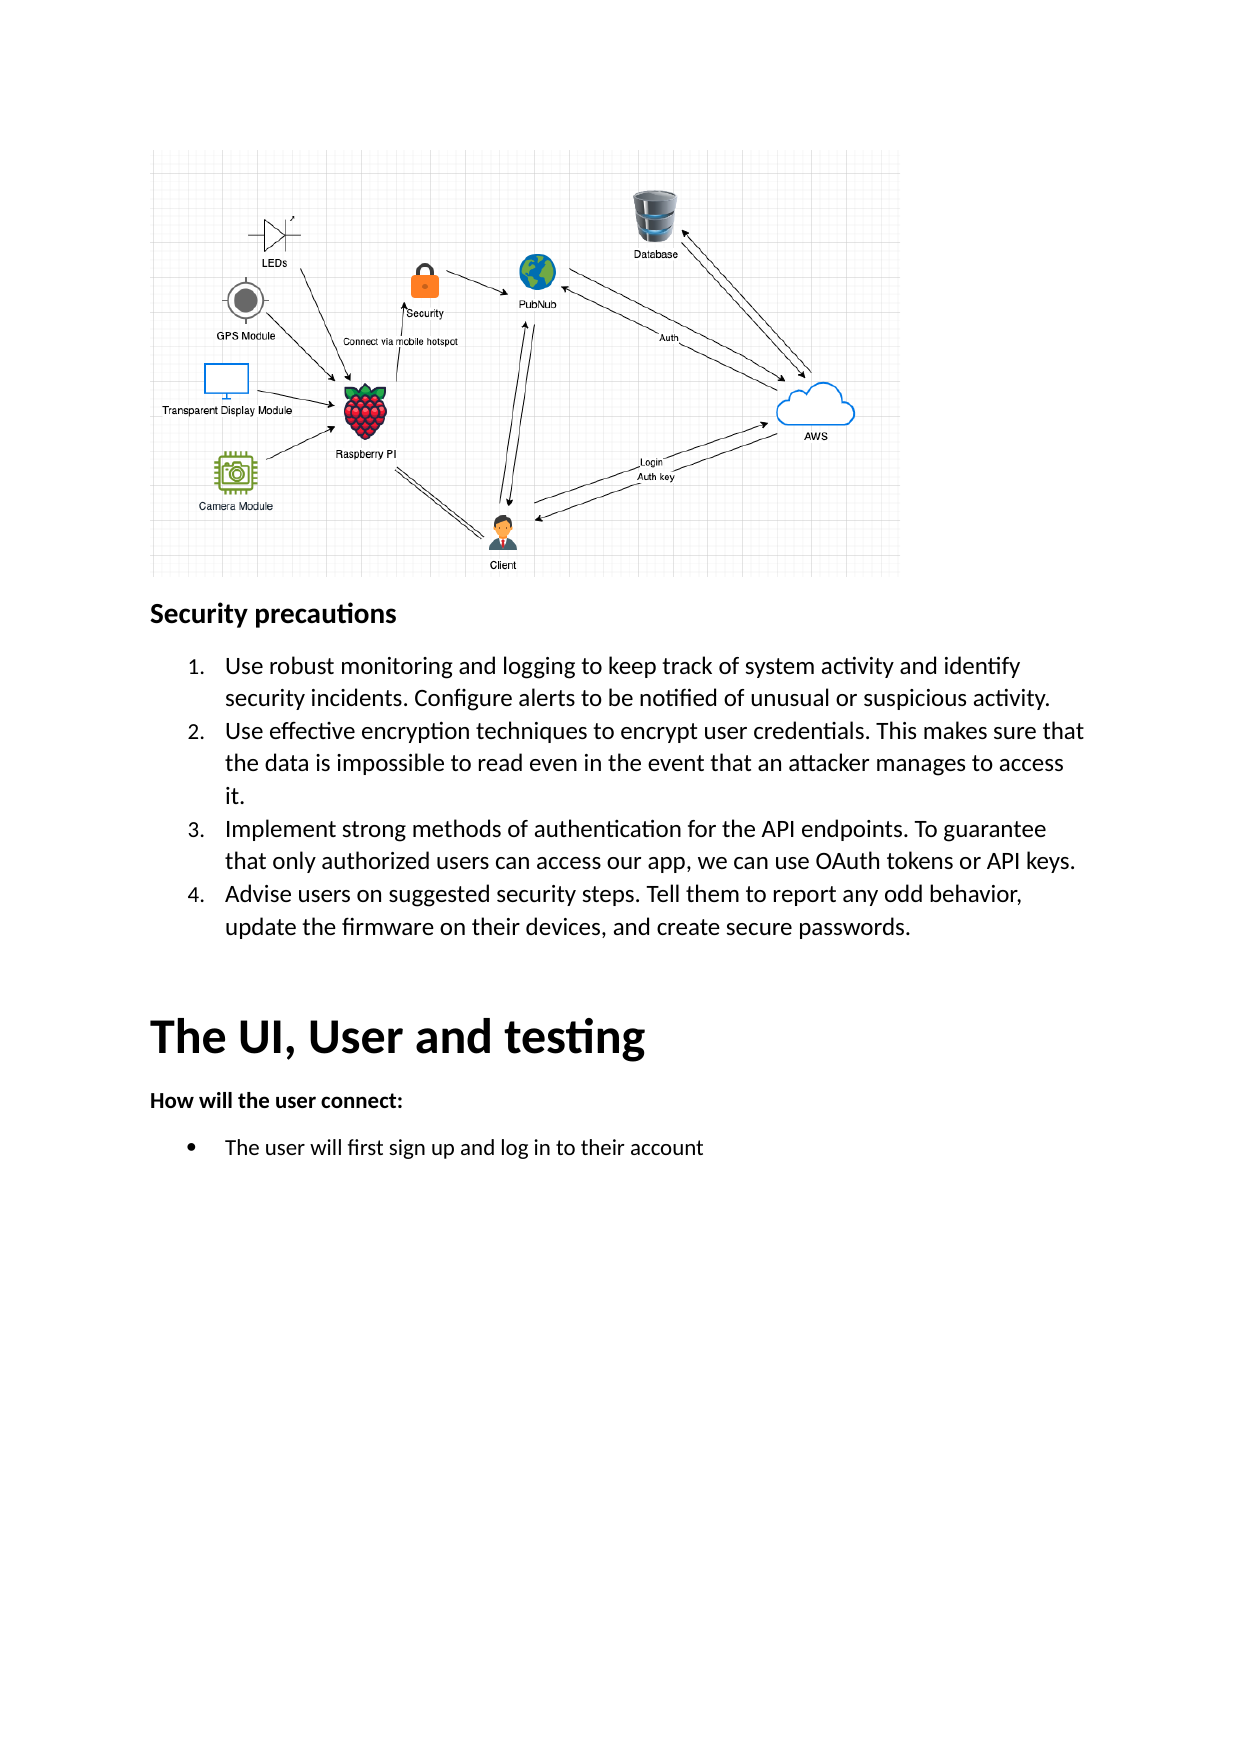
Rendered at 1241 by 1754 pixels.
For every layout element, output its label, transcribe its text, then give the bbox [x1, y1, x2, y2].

text The UI, User and testing [150, 1004, 1090, 1066]
list Implement strong methods of authentication for the API endpoints. To guarantee that only authorized users can access our app, we can use OAuth tokens or API keys. [187, 813, 1090, 876]
list The user will first sign up and log in to their account [187, 1133, 1090, 1161]
list Use effective encryption techniques to encrypt user credentials. This makes sure that the data is impossible to read even in the event that an attacker manages to access it. [187, 715, 1090, 811]
list Advise users on suggested security steps. Tell them to report any odd behavior, update the firmware on their devices, and create secure passwords. [187, 878, 1090, 941]
text Security precautions [150, 595, 1090, 631]
text How will the user connect: [150, 1087, 1090, 1114]
list Use robust monitoring and logging to keep track of system activity and identify security incidents. Configure alerts to be notified of unusual or suspicious activity. [187, 650, 1090, 713]
